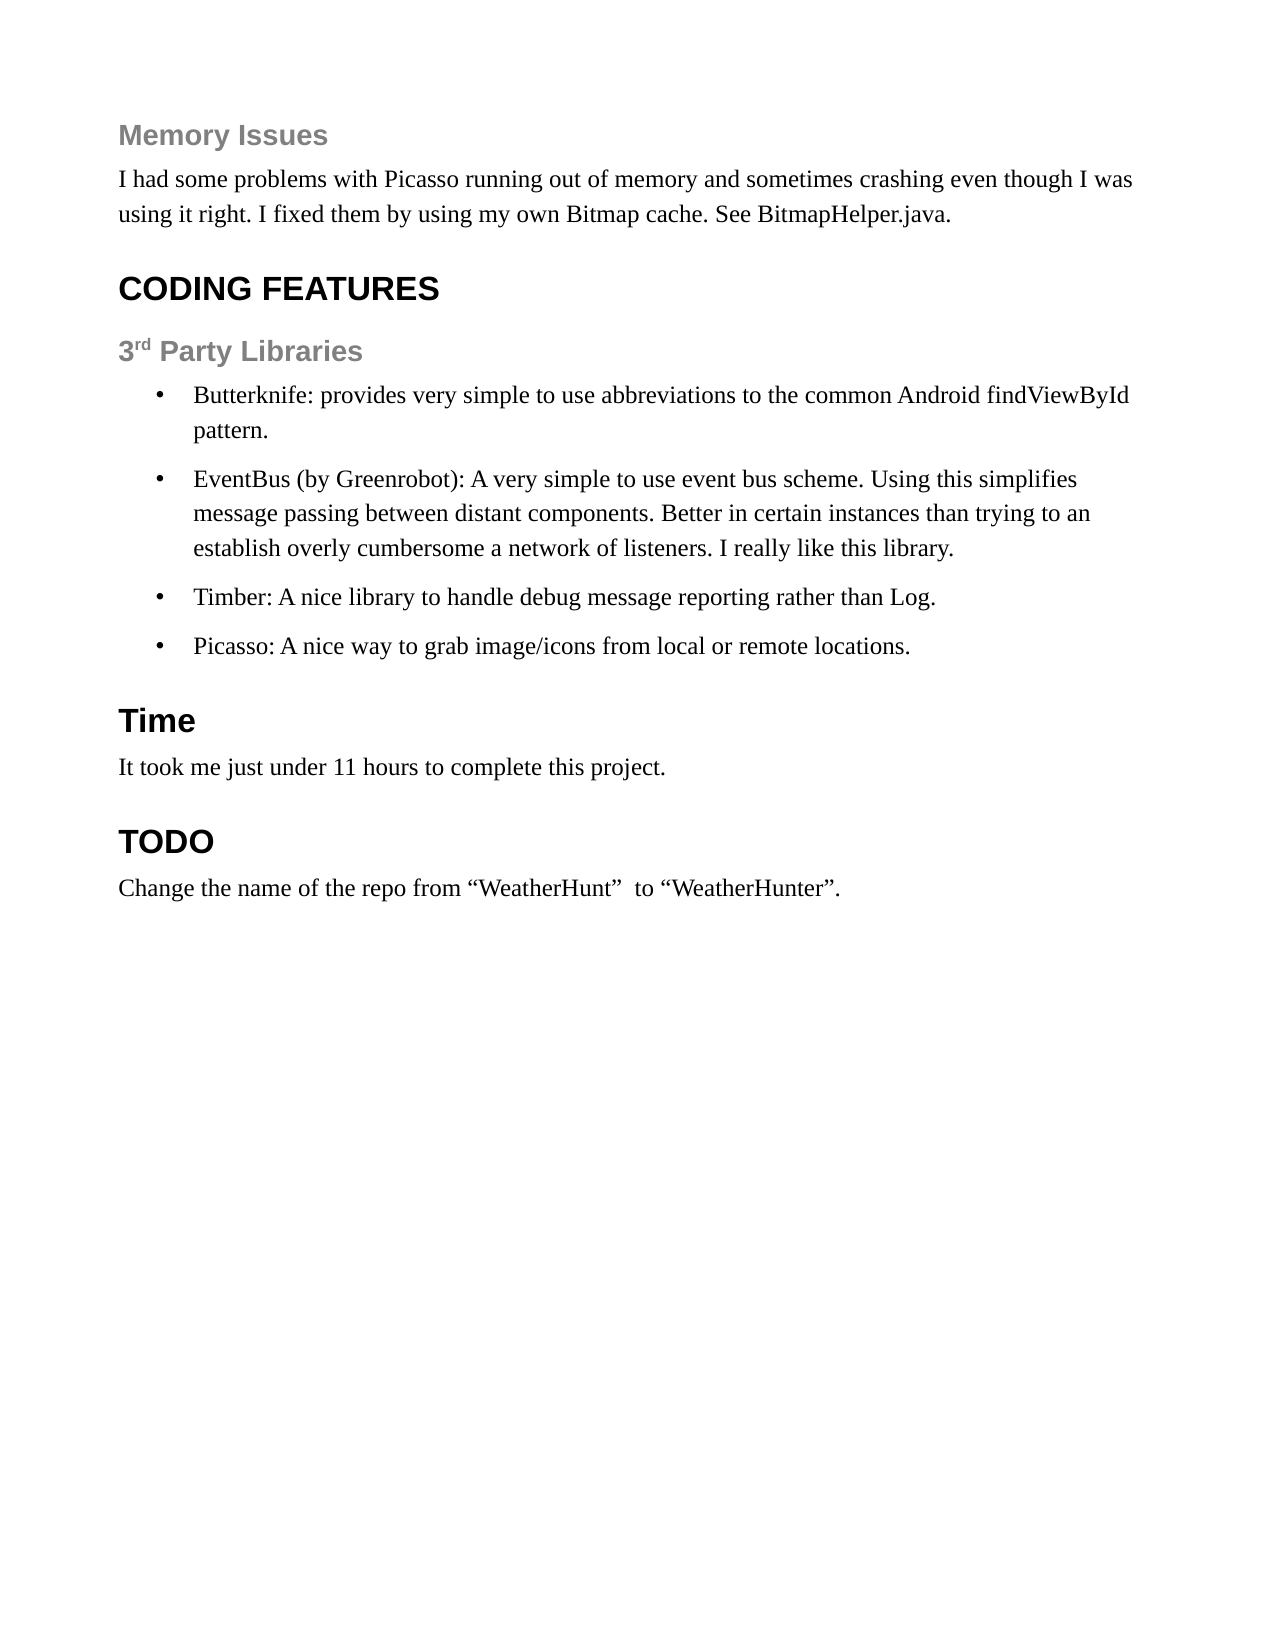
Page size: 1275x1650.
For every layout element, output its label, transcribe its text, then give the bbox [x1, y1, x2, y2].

subtitle Memory Issues [118, 118, 1157, 152]
subtitle TODO [118, 822, 1157, 861]
text It took me just under 11 hours to complete this project. [118, 752, 1157, 781]
text I had some problems with Picasso running out of memory and sometimes crashing even though I was using it right. I fixed them by using my own Bitmap cache. See BitmapHelper.java. [118, 164, 1157, 227]
subtitle Time [118, 701, 1157, 739]
list Timber: A nice library to handle debug message reporting rather than Log. [156, 582, 1157, 611]
text Change the name of the repo from “WeatherHunt” to “WeatherHunter”. [118, 873, 1157, 902]
list EventBus (by Greenrobot): A very simple to use event bus scheme. Using this simplifies message passing between distant components. Better in certain instances than trying to an establish overly cumbersome a network of listeners. I really like this library. [156, 464, 1157, 562]
list Picasso: A nice way to grab image/icons from local or remote locations. [156, 631, 1157, 660]
subtitle CODING FEATURES [118, 268, 1157, 307]
subtitle 3rd Party Libraries [118, 334, 1157, 368]
list Butterknife: provides very simple to use abbreviations to the common Android findViewById pattern. [156, 380, 1157, 443]
